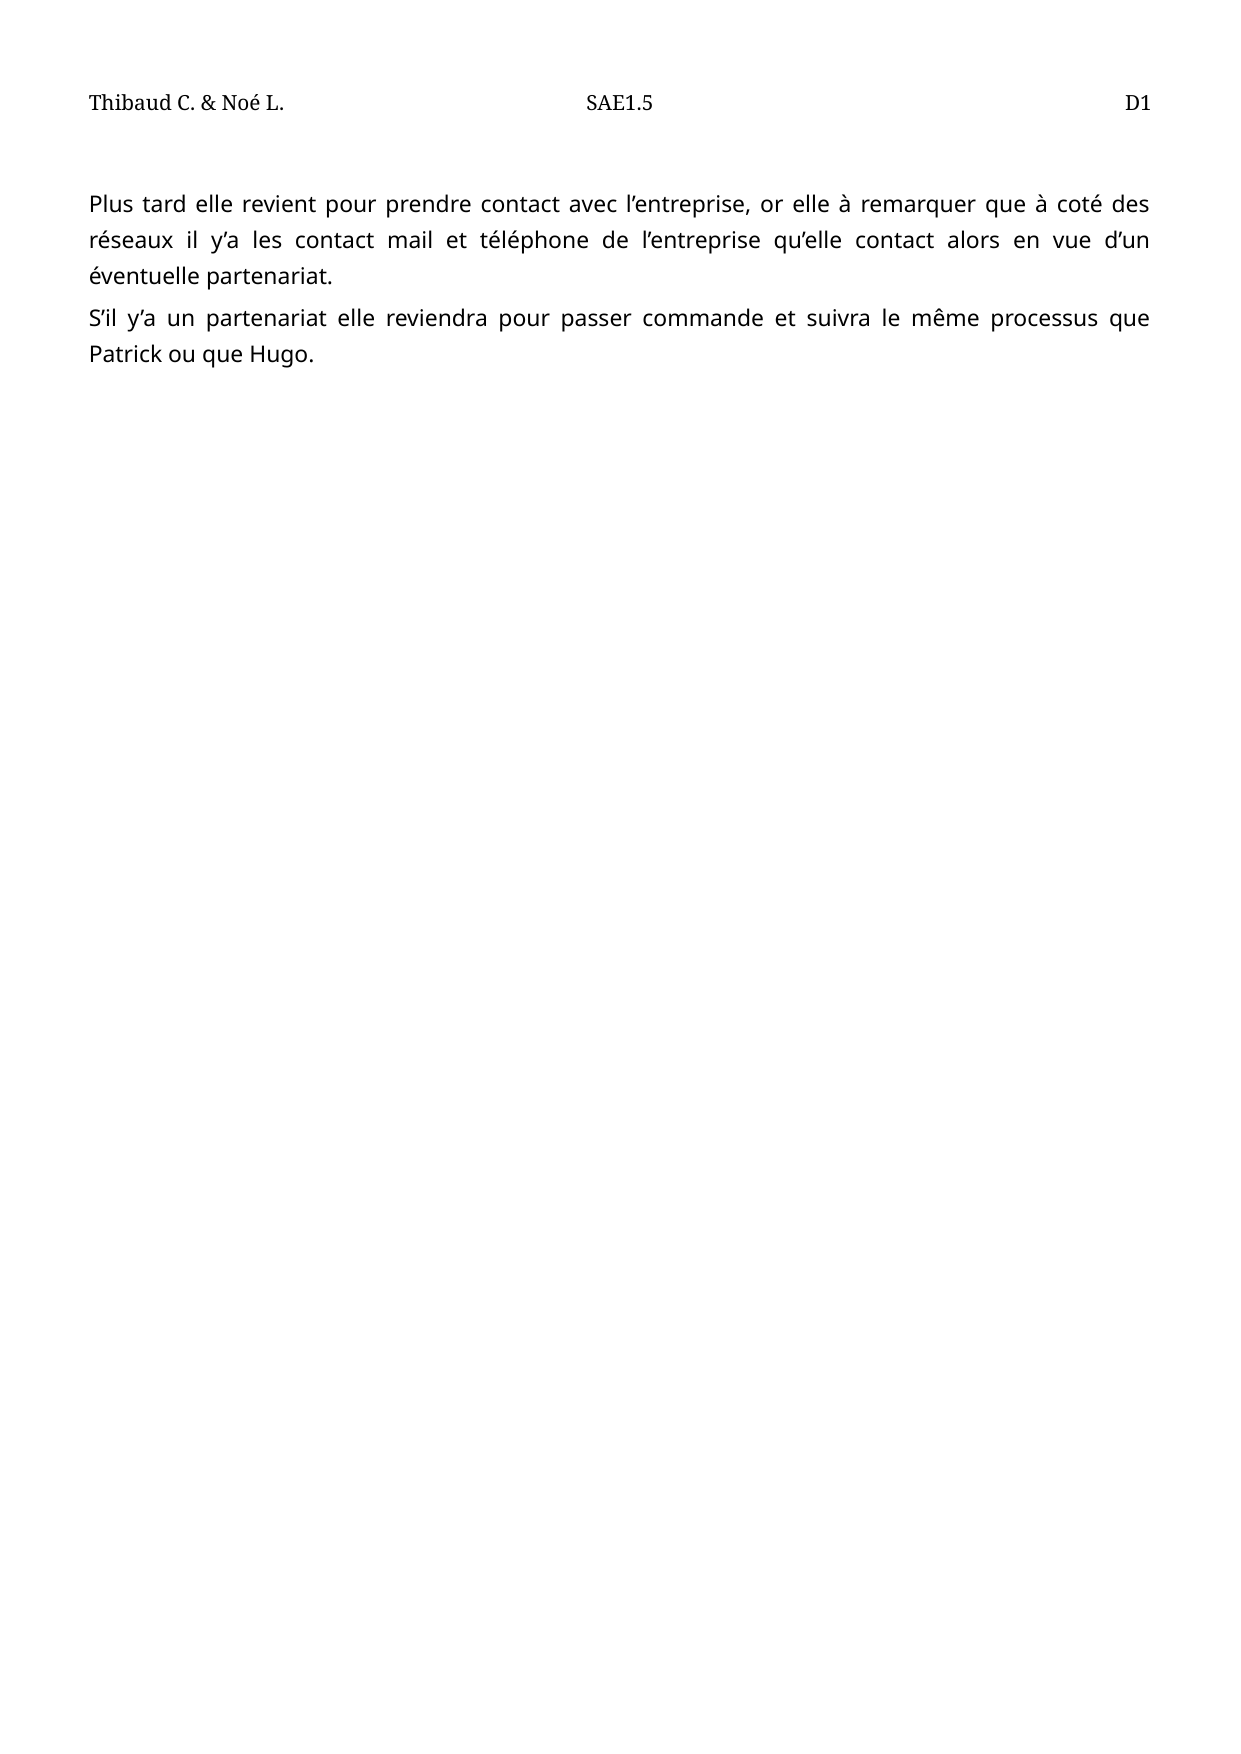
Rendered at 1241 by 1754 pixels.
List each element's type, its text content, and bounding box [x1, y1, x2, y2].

text Plus tard elle revient pour prendre contact avec l’entreprise, or elle à remarquer que à coté des réseaux il y’a les contact mail et téléphone de l’entreprise qu’elle contact alors en vue d’un éventuelle partenariat. [88, 188, 1152, 291]
text S’il y’a un partenariat elle reviendra pour passer commande et suivra le même processus que Patrick ou que Hugo. [88, 302, 1152, 369]
